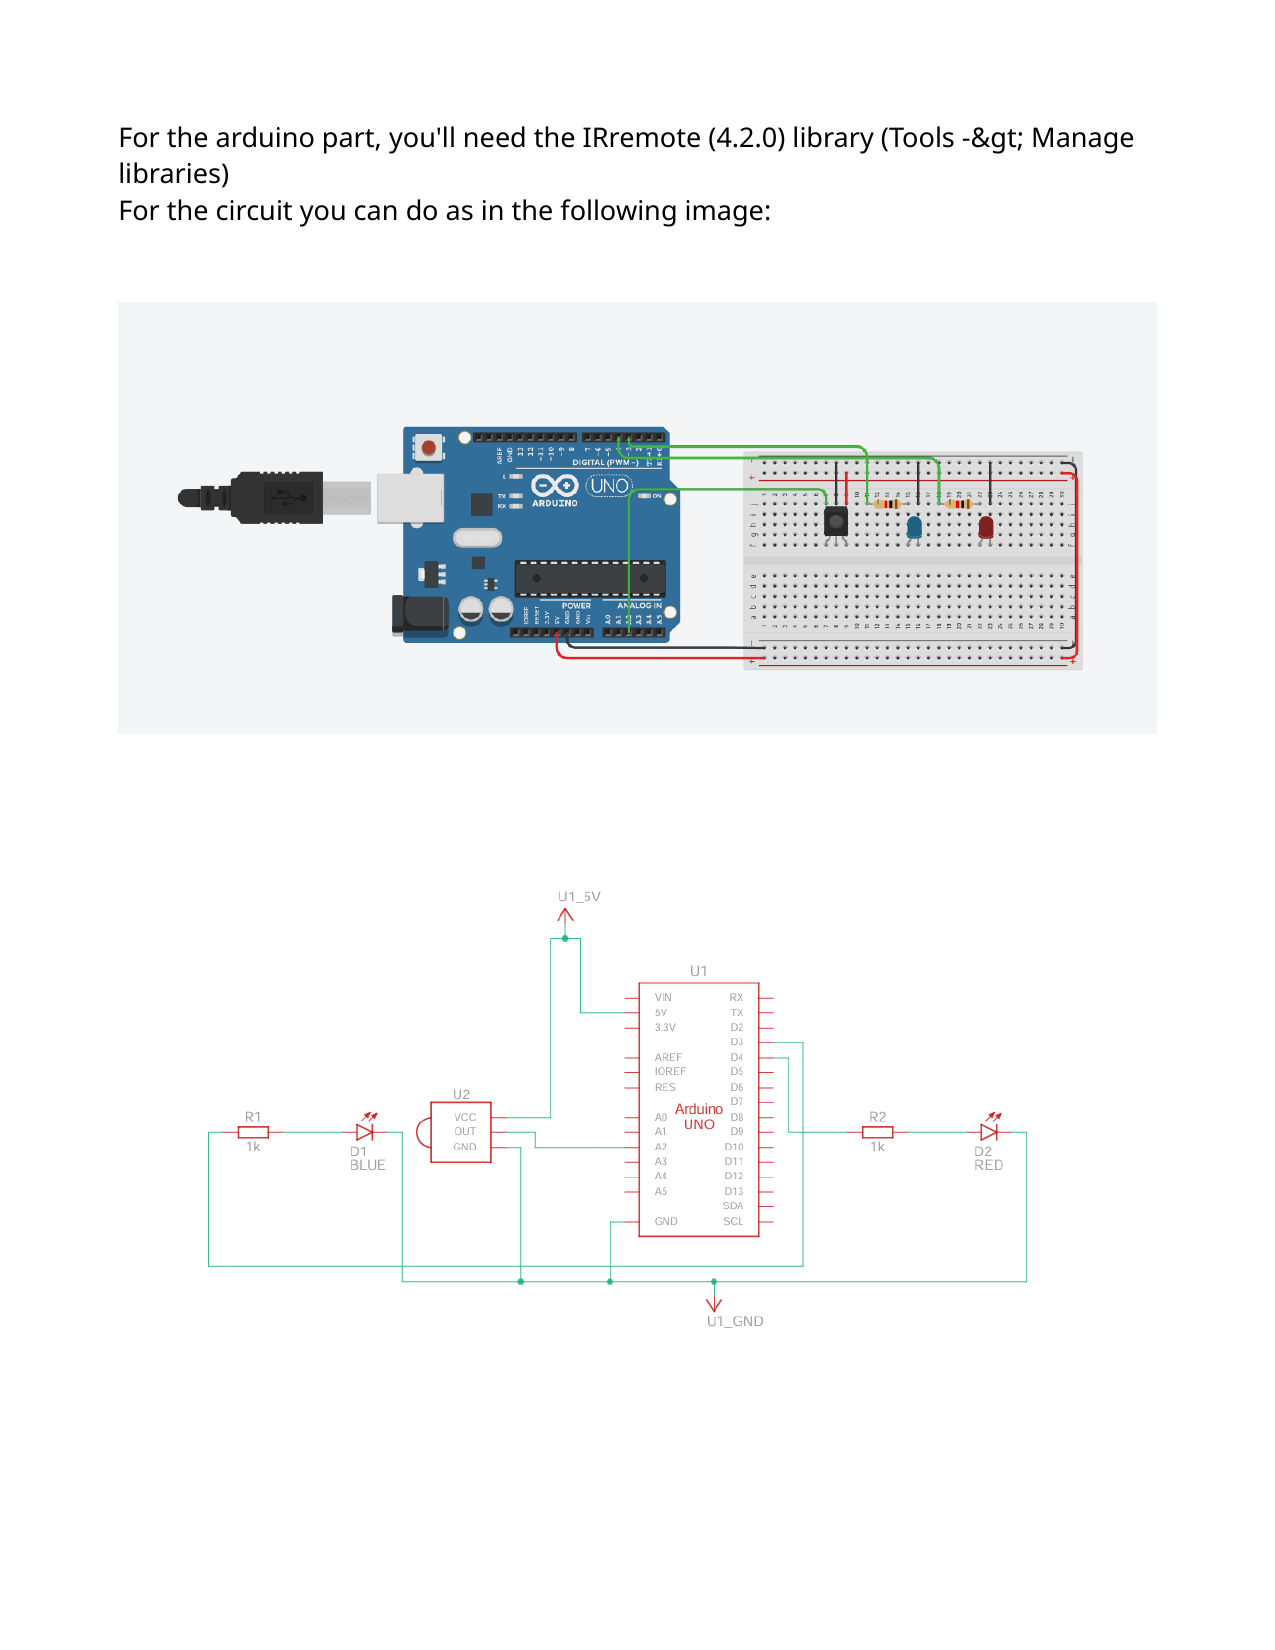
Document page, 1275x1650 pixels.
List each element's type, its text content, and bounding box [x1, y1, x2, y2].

picture [118, 844, 1157, 1372]
text For the arduino part, you'll need the IRremote (4.2.0) library (Tools -&gt; Manage libraries) [118, 118, 1157, 192]
text For the circuit you can do as in the following image: [118, 192, 1157, 229]
picture [118, 302, 1157, 734]
